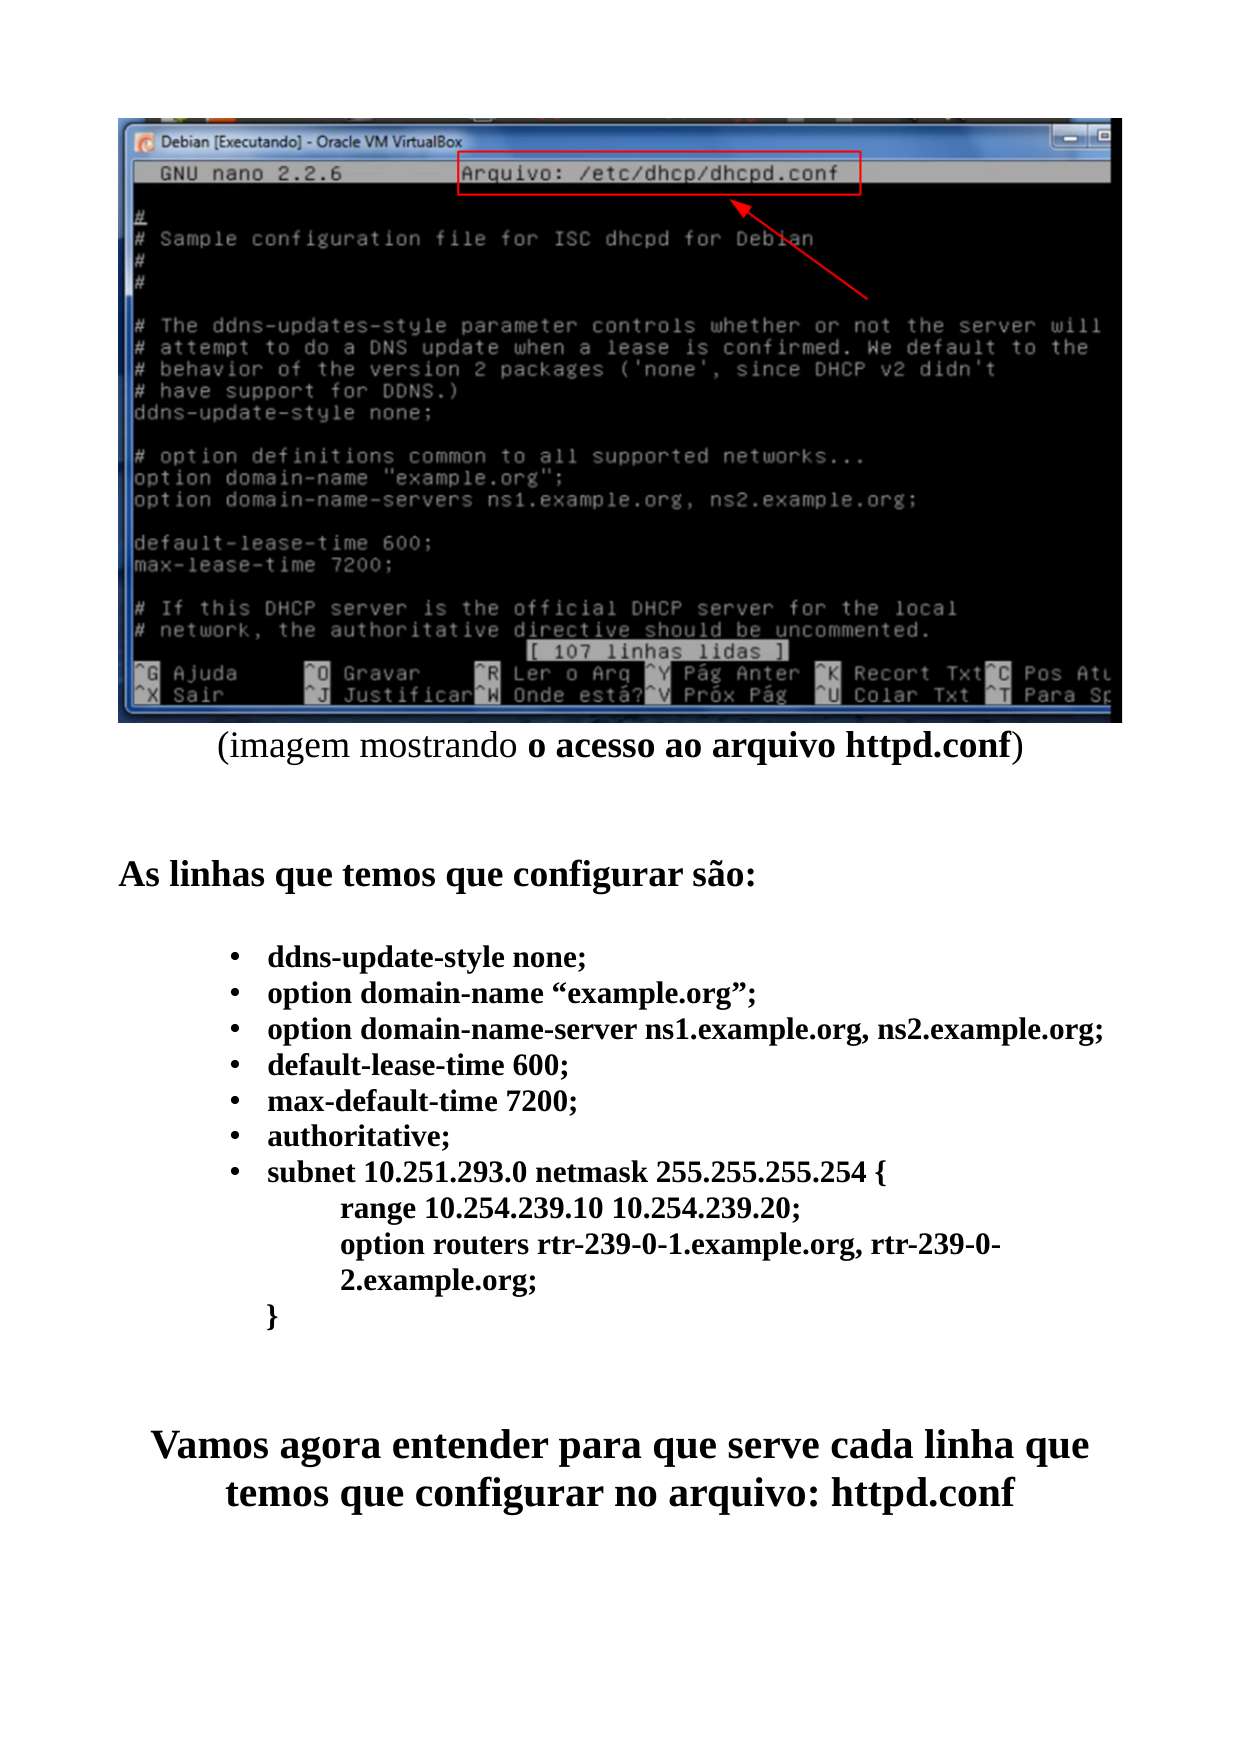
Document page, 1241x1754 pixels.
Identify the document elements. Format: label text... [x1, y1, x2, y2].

list default-lease-time 600; [229, 1046, 1122, 1082]
picture [118, 118, 1123, 723]
text option routers rtr-239-0-1.example.org, rtr-239-0- 2.example.org; [118, 1226, 1122, 1297]
list subnet 10.251.293.0 netmask 255.255.255.254 { [229, 1154, 1122, 1189]
text As linhas que temos que configurar são: [118, 852, 1122, 895]
text Vamos agora entender para que serve cada linha que temos que configurar no arquivo: httpd.conf [118, 1419, 1122, 1515]
text } [118, 1297, 1122, 1333]
list ddns-update-style none; [229, 938, 1122, 974]
list option domain-name “example.org”; [229, 974, 1122, 1010]
text (imagem mostrando o acesso ao arquivo httpd.conf) [118, 723, 1122, 766]
text range 10.254.239.10 10.254.239.20; [118, 1189, 1122, 1226]
list max-default-time 7200; [229, 1082, 1122, 1118]
list authoritative; [229, 1118, 1122, 1154]
list option domain-name-server ns1.example.org, ns2.example.org; [229, 1010, 1122, 1046]
